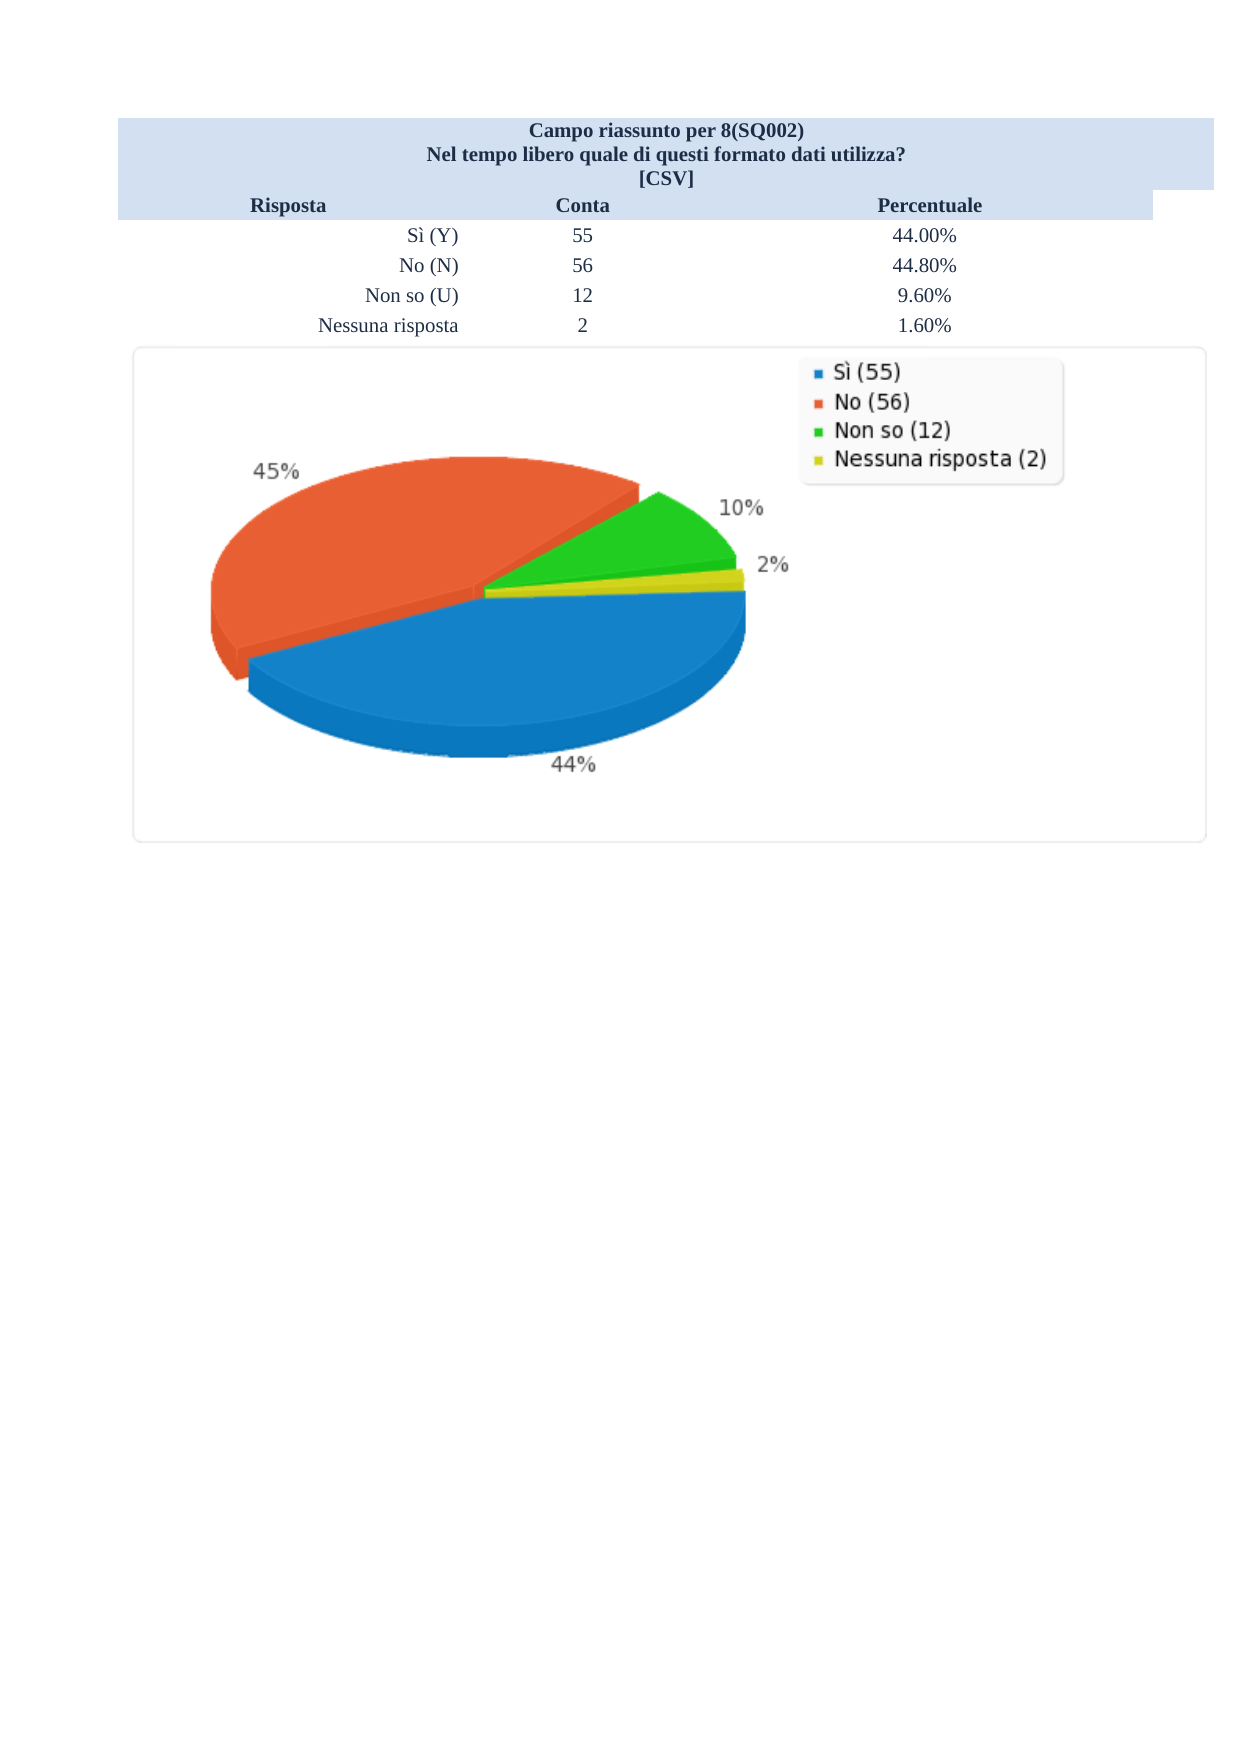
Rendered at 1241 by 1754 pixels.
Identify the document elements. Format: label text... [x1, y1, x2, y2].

table_cell 9.60% [707, 280, 1153, 310]
table_cell [1153, 220, 1214, 250]
table_cell 44.00% [707, 220, 1153, 250]
table_header Campo riassunto per 8(SQ002) [118, 118, 1214, 142]
table_cell 44.80% [707, 250, 1153, 280]
table_cell [1153, 190, 1214, 220]
table_cell [1153, 310, 1214, 340]
table_cell Non so (U) [118, 280, 458, 310]
table_cell Conta [458, 190, 707, 220]
table_cell Sì (Y) [118, 220, 458, 250]
table_cell 1.60% [707, 310, 1153, 339]
table_cell No (N) [118, 250, 458, 280]
table_cell Nel tempo libero quale di questi formato dati utilizza? [CSV] [118, 142, 1214, 190]
table_cell [1153, 250, 1214, 280]
table_cell [1207, 340, 1214, 843]
table_cell [118, 340, 125, 843]
table_cell [1153, 280, 1214, 310]
table_cell Nessuna risposta [118, 310, 458, 340]
table_cell 56 [458, 250, 707, 280]
table_cell Percentuale [707, 190, 1153, 220]
picture [125, 339, 1207, 843]
table_cell 2 [458, 310, 707, 339]
table_cell 12 [458, 280, 707, 310]
table_cell Risposta [118, 190, 458, 220]
table_cell 55 [458, 220, 707, 250]
